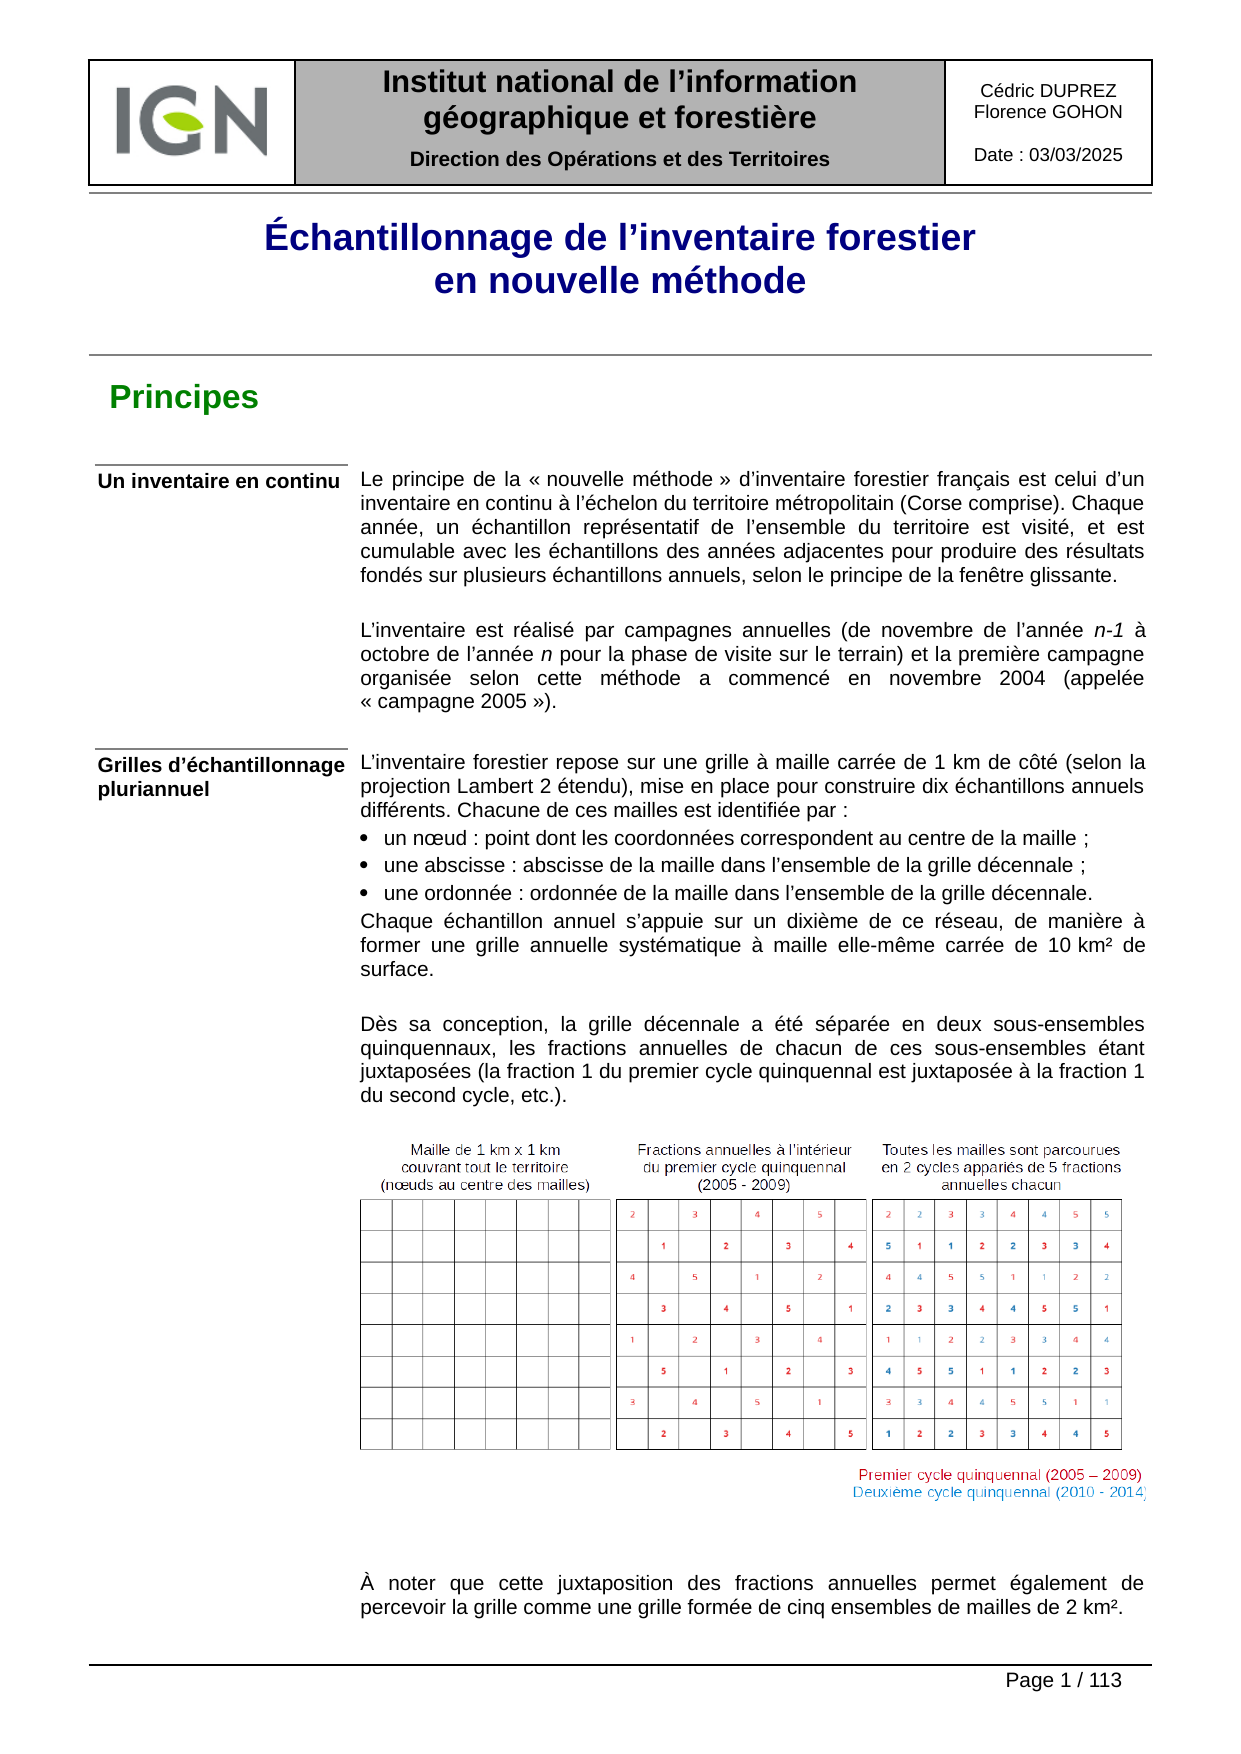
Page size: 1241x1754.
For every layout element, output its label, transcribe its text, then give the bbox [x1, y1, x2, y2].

table_header Le principe de la « nouvelle méthode » d’inventaire forestier français est celui d’un inventaire en continu à l’échelon du territoire métropolitain (Corse comprise). Chaque année, un échantillon représentatif de l’ensemble du territoire est visité, et est cumulable avec les échantillons des années adjacentes pour produire des résultats fondés sur plusieurs échantillons annuels, selon le principe de la fenêtre glissante. L’inventaire est réalisé par campagnes annuelles (de novembre de l’année n-1 à octobre de l’année n pour la phase de visite sur le terrain) et la première campagne organisée selon cette méthode a commencé en novembre 2004 (appelée « campagne 2005 »). [354, 463, 1152, 747]
table_cell L’inventaire forestier repose sur une grille à maille carrée de 1 km de côté (selon la projection Lambert 2 étendu), mise en place pour construire dix échantillons annuels différents. Chacune de ces mailles est identifiée par : un nœud : point dont les coordonnées correspondent au centre de la maille ; une abscisse : abscisse de la maille dans l’ensemble de la grille décennale ; une ordonnée : ordonnée de la maille dans l’ensemble de la grille décennale. Chaque échantillon annuel s’appuie sur un dixième de ce réseau, de manière à former une grille annuelle systématique à maille elle-même carrée de 10 km² de surface. Dès sa conception, la grille décennale a été séparée en deux sous-ensembles quinquennaux, les fractions annuelles de chacun de ces sous-ensembles étant juxtaposées (la fraction 1 du premier cycle quinquennal est juxtaposée à la fraction 1 du second cycle, etc.). À noter que cette juxtaposition des fractions annuelles permet également de percevoir la grille comme une grille formée de cinq ensembles de mailles de 2 km². [354, 747, 1152, 1652]
table_header Un inventaire en continu [89, 463, 354, 747]
picture [360, 1134, 1146, 1516]
subtitle Échantillonnage de l’inventaire forestier en nouvelle méthode [88, 193, 1152, 322]
subtitle Principes [88, 355, 1152, 436]
table_cell Grilles d’échantillonnage pluriannuel [89, 747, 354, 1652]
picture [91, 62, 293, 180]
